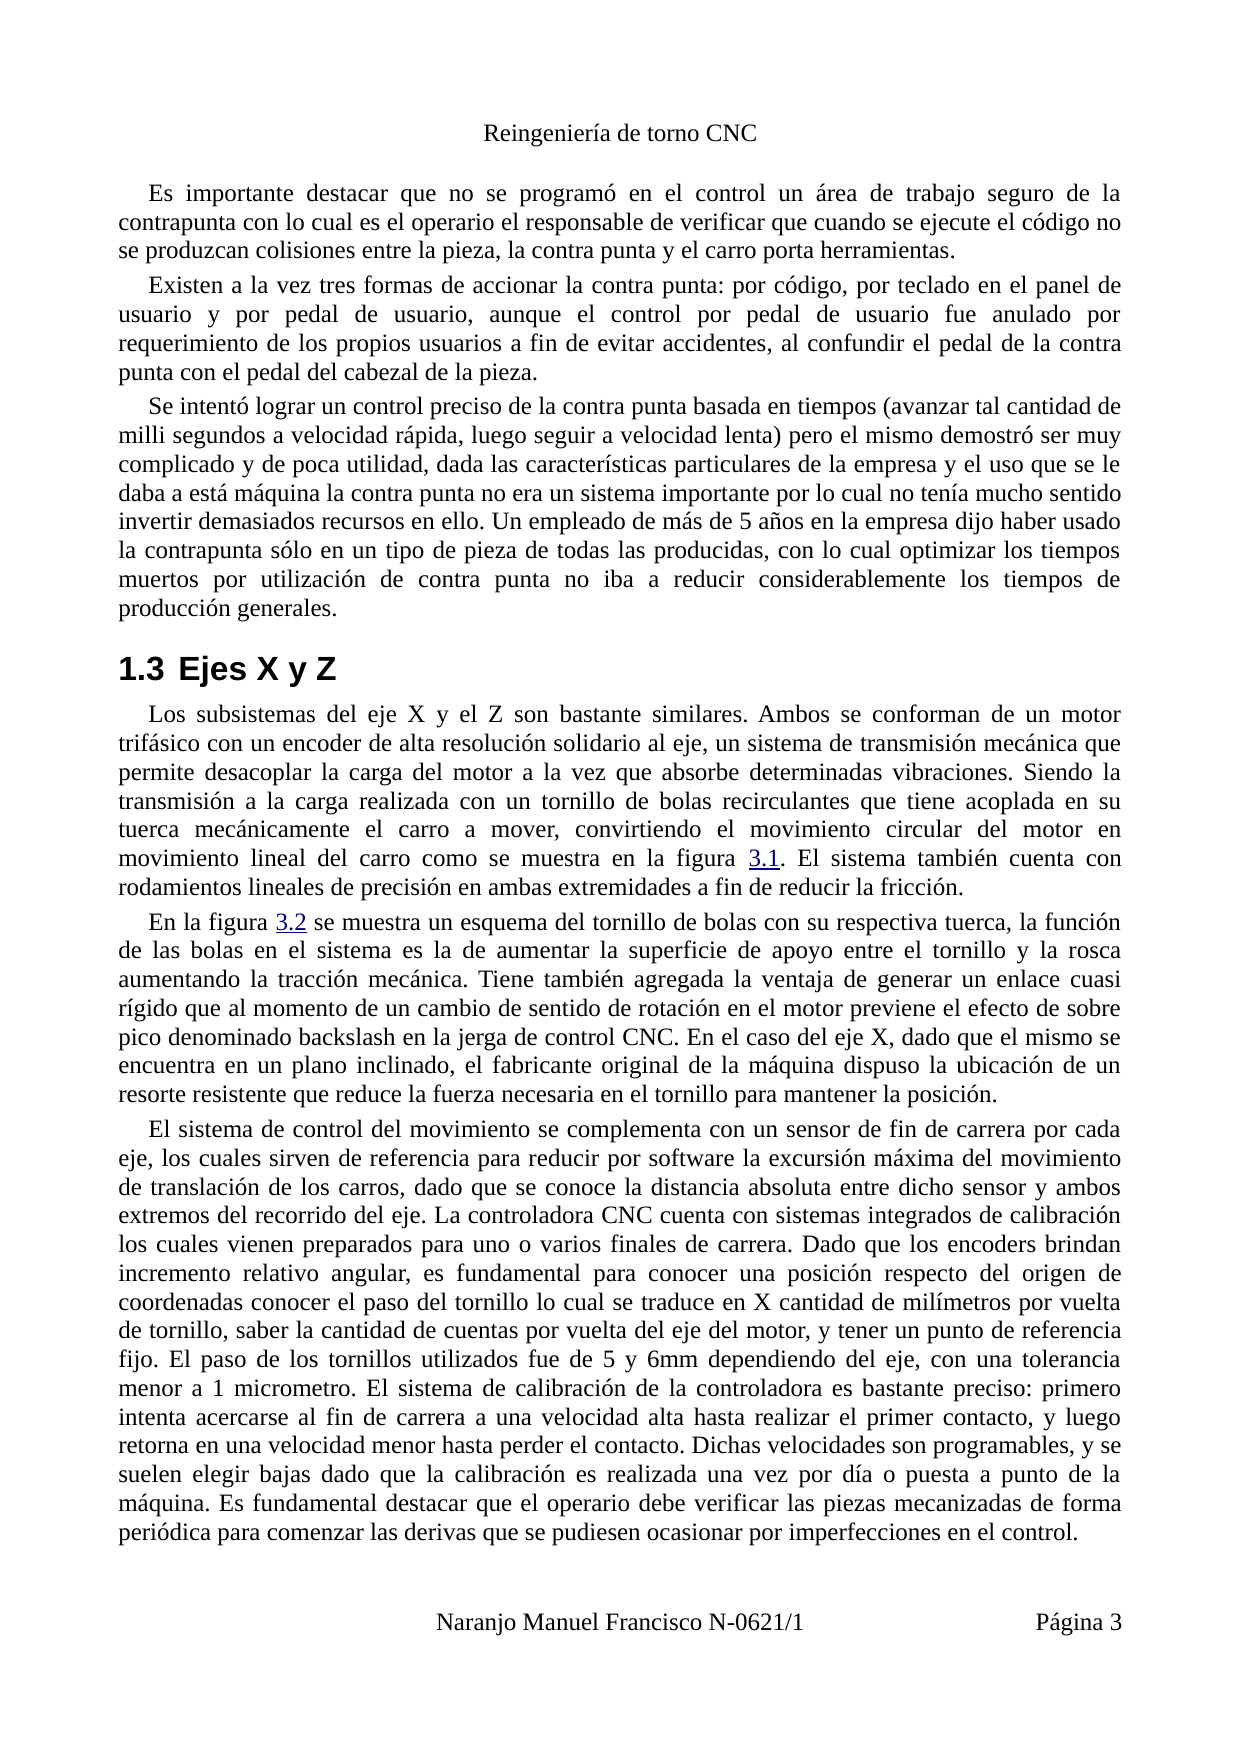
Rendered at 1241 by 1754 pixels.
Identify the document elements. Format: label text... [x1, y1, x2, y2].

subtitle Ejes X y Z [118, 648, 1122, 687]
text Existen a la vez tres formas de accionar la contra punta: por código, por teclado en el panel de usuario y por pedal de usuario, aunque el control por pedal de usuario fue anulado por requerimiento de los propios usuarios a fin de evitar accidentes, al confundir el pedal de la contra punta con el pedal del cabezal de la pieza. [118, 270, 1122, 385]
text Se intentó lograr un control preciso de la contra punta basada en tiempos (avanzar tal cantidad de milli segundos a velocidad rápida, luego seguir a velocidad lenta) pero el mismo demostró ser muy complicado y de poca utilidad, dada las características particulares de la empresa y el uso que se le daba a está máquina la contra punta no era un sistema importante por lo cual no tenía mucho sentido invertir demasiados recursos en ello. Un empleado de más de 5 años en la empresa dijo haber usado la contrapunta sólo en un tipo de pieza de todas las producidas, con lo cual optimizar los tiempos muertos por utilización de contra punta no iba a reducir considerablemente los tiempos de producción generales. [118, 391, 1122, 621]
text Los subsistemas del eje X y el Z son bastante similares. Ambos se conforman de un motor trifásico con un encoder de alta resolución solidario al eje, un sistema de transmisión mecánica que permite desacoplar la carga del motor a la vez que absorbe determinadas vibraciones. Siendo la transmisión a la carga realizada con un tornillo de bolas recirculantes que tiene acoplada en su tuerca mecánicamente el carro a mover, convirtiendo el movimiento circular del motor en movimiento lineal del carro como se muestra en la figura 3.1. El sistema también cuenta con rodamientos lineales de precisión en ambas extremidades a fin de reducir la fricción. [118, 699, 1122, 901]
text Es importante destacar que no se programó en el control un área de trabajo seguro de la contrapunta con lo cual es el operario el responsable de verificar que cuando se ejecute el código no se produzcan colisiones entre la pieza, la contra punta y el carro porta herramientas. [118, 178, 1122, 264]
text El sistema de control del movimiento se complementa con un sensor de fin de carrera por cada eje, los cuales sirven de referencia para reducir por software la excursión máxima del movimiento de translación de los carros, dado que se conoce la distancia absoluta entre dicho sensor y ambos extremos del recorrido del eje. La controladora CNC cuenta con sistemas integrados de calibración los cuales vienen preparados para uno o varios finales de carrera. Dado que los encoders brindan incremento relativo angular, es fundamental para conocer una posición respecto del origen de coordenadas conocer el paso del tornillo lo cual se traduce en X cantidad de milímetros por vuelta de tornillo, saber la cantidad de cuentas por vuelta del eje del motor, y tener un punto de referencia fijo. El paso de los tornillos utilizados fue de 5 y 6mm dependiendo del eje, con una tolerancia menor a 1 micrometro. El sistema de calibración de la controladora es bastante preciso: primero intenta acercarse al fin de carrera a una velocidad alta hasta realizar el primer contacto, y luego retorna en una velocidad menor hasta perder el contacto. Dichas velocidades son programables, y se suelen elegir bajas dado que la calibración es realizada una vez por día o puesta a punto de la máquina. Es fundamental destacar que el operario debe verificar las piezas mecanizadas de forma periódica para comenzar las derivas que se pudiesen ocasionar por imperfecciones en el control. [118, 1114, 1122, 1545]
text En la figura 3.2 se muestra un esquema del tornillo de bolas con su respectiva tuerca, la función de las bolas en el sistema es la de aumentar la superficie de apoyo entre el tornillo y la rosca aumentando la tracción mecánica. Tiene también agregada la ventaja de generar un enlace cuasi rígido que al momento de un cambio de sentido de rotación en el motor previene el efecto de sobre pico denominado backslash en la jerga de control CNC. En el caso del eje X, dado que el mismo se encuentra en un plano inclinado, el fabricante original de la máquina dispuso la ubicación de un resorte resistente que reduce la fuerza necesaria en el tornillo para mantener la posición. [118, 907, 1122, 1108]
